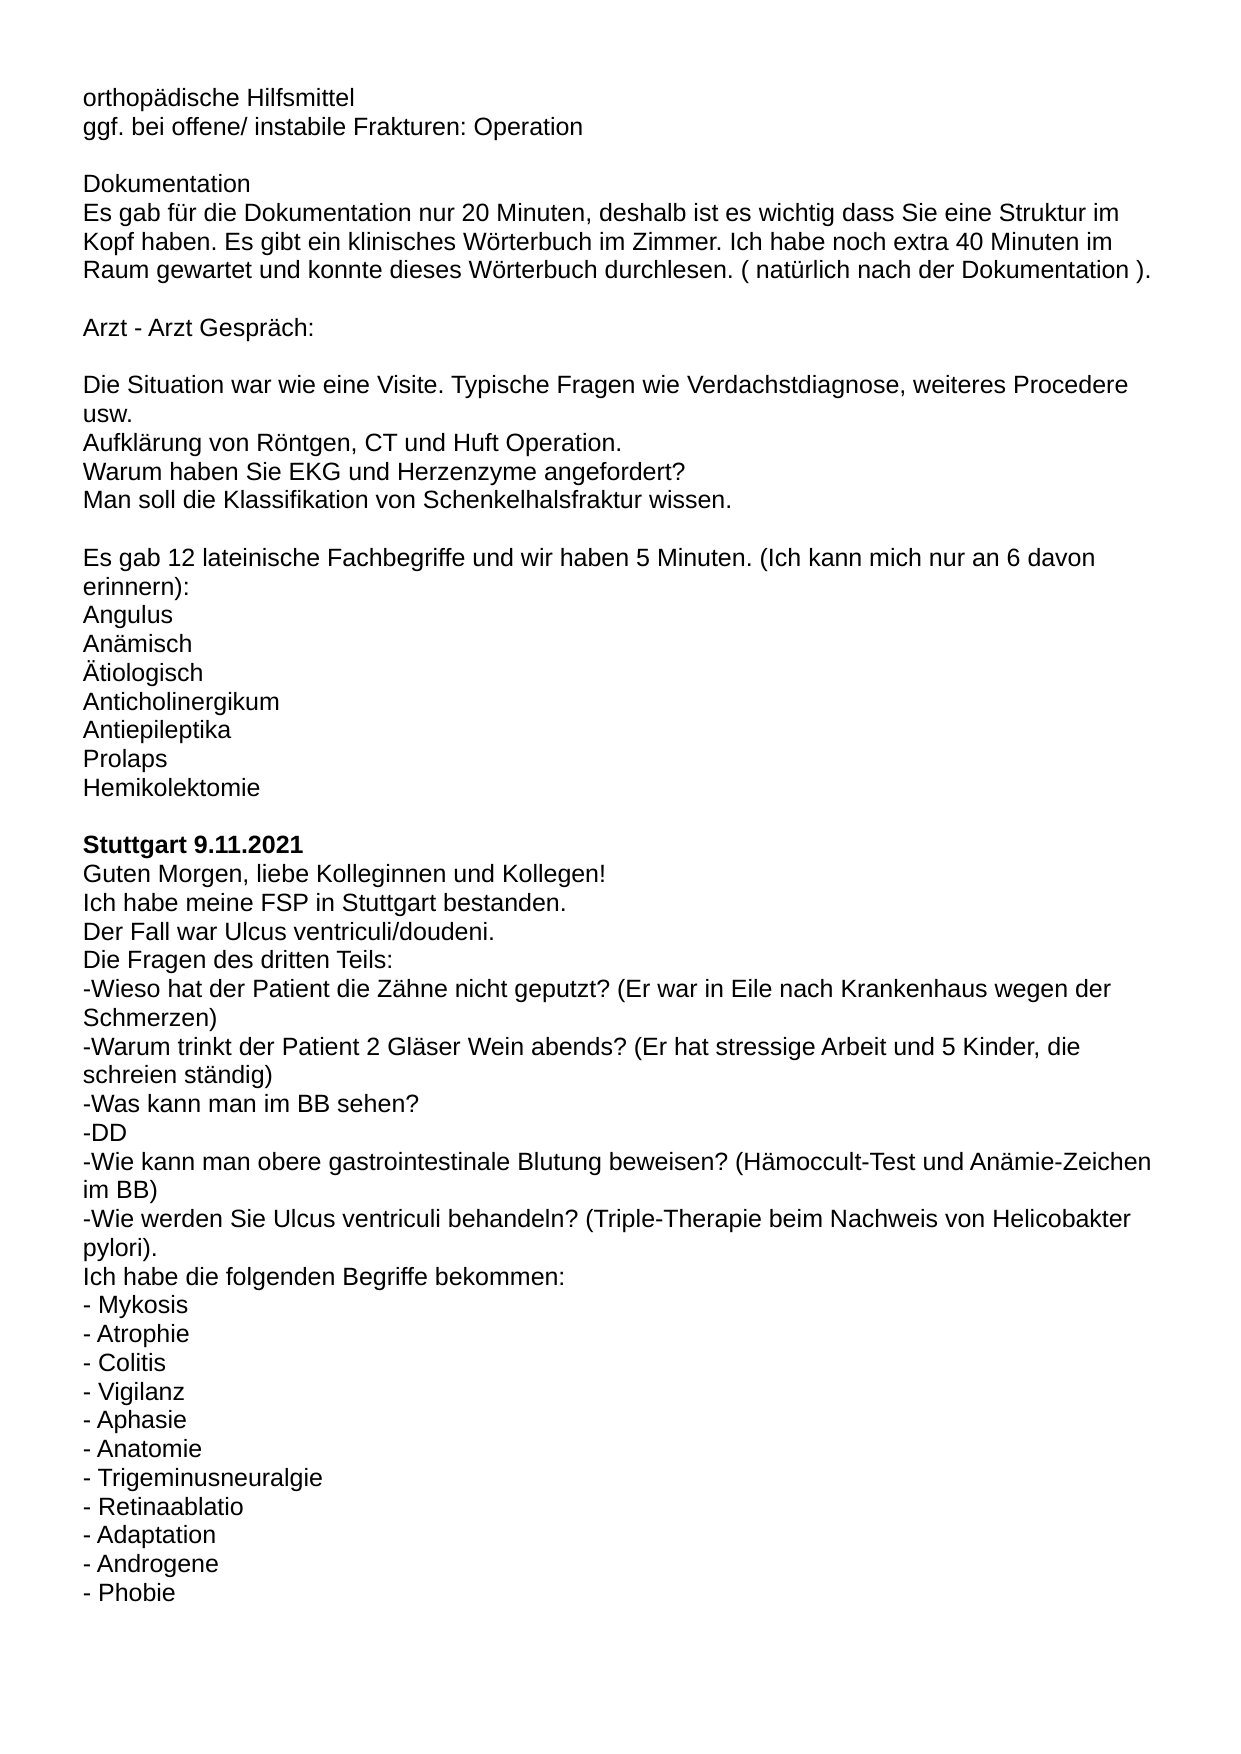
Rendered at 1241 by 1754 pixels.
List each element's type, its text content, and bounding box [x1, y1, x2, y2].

text Ich habe meine FSP in Stuttgart bestanden. [83, 888, 1157, 916]
text -Warum trinkt der Patient 2 Gläser Wein abends? (Er hat stressige Arbeit und 5 Kinder, die schreien ständig) [83, 1031, 1157, 1089]
text Dokumentation [83, 169, 1157, 198]
text Arzt - Arzt Gespräch: [83, 313, 1157, 341]
text - Atrophie [83, 1319, 1157, 1348]
text - Anatomie [83, 1434, 1157, 1463]
text Aufklärung von Röntgen, CT und Huft Operation. [83, 428, 1157, 456]
text Ich habe die folgenden Begriffe bekommen: [83, 1261, 1157, 1290]
text Warum haben Sie EKG und Herzenzyme angefordert? [83, 456, 1157, 485]
text ggf. bei offene/ instabile Frakturen: Operation [83, 111, 1157, 140]
text -Wie kann man obere gastrointestinale Blutung beweisen? (Hämoccult-Test und Anämie-Zeichen im BB) [83, 1146, 1157, 1204]
text -Wieso hat der Patient die Zähne nicht geputzt? (Er war in Eile nach Krankenhaus wegen der Schmerzen) [83, 974, 1157, 1031]
text - Aphasie [83, 1405, 1157, 1434]
text - Colitis [83, 1348, 1157, 1376]
text Der Fall war Ulcus ventriculi/doudeni. [83, 916, 1157, 945]
text Anämisch [83, 629, 1157, 658]
text - Androgene [83, 1549, 1157, 1578]
text - Adaptation [83, 1520, 1157, 1549]
text Prolaps [83, 744, 1157, 773]
text - Vigilanz [83, 1376, 1157, 1405]
text Die Situation war wie eine Visite. Typische Fragen wie Verdachstdiagnose, weiteres Procedere usw. [83, 370, 1157, 428]
text Anticholinergikum [83, 686, 1157, 715]
text Hemikolektomie [83, 773, 1157, 801]
text - Phobie [83, 1578, 1157, 1606]
text Angulus [83, 600, 1157, 629]
text orthopädische Hilfsmittel [83, 83, 1157, 111]
text Es gab für die Dokumentation nur 20 Minuten, deshalb ist es wichtig dass Sie eine Struktur im Kopf haben. Es gibt ein klinisches Wörterbuch im Zimmer. Ich habe noch extra 40 Minuten im Raum gewartet und konnte dieses Wörterbuch durchlesen. ( natürlich nach der Dokumentation ). [83, 198, 1157, 284]
text Es gab 12 lateinische Fachbegriffe und wir haben 5 Minuten. (Ich kann mich nur an 6 davon erinnern): [83, 543, 1157, 600]
text Stuttgart 9.11.2021 [83, 830, 1157, 859]
text -Was kann man im BB sehen? [83, 1089, 1157, 1118]
text Antiepileptika [83, 715, 1157, 744]
text Ätiologisch [83, 658, 1157, 686]
text Guten Morgen, liebe Kolleginnen und Kollegen! [83, 859, 1157, 888]
text -Wie werden Sie Ulcus ventriculi behandeln? (Triple-Therapie beim Nachweis von Helicobakter pylori). [83, 1204, 1157, 1261]
text - Mykosis [83, 1290, 1157, 1319]
text -DD [83, 1118, 1157, 1146]
text - Retinaablatio [83, 1491, 1157, 1520]
text - Trigeminusneuralgie [83, 1463, 1157, 1491]
text Man soll die Klassifikation von Schenkelhalsfraktur wissen. [83, 485, 1157, 514]
text Die Fragen des dritten Teils: [83, 945, 1157, 974]
